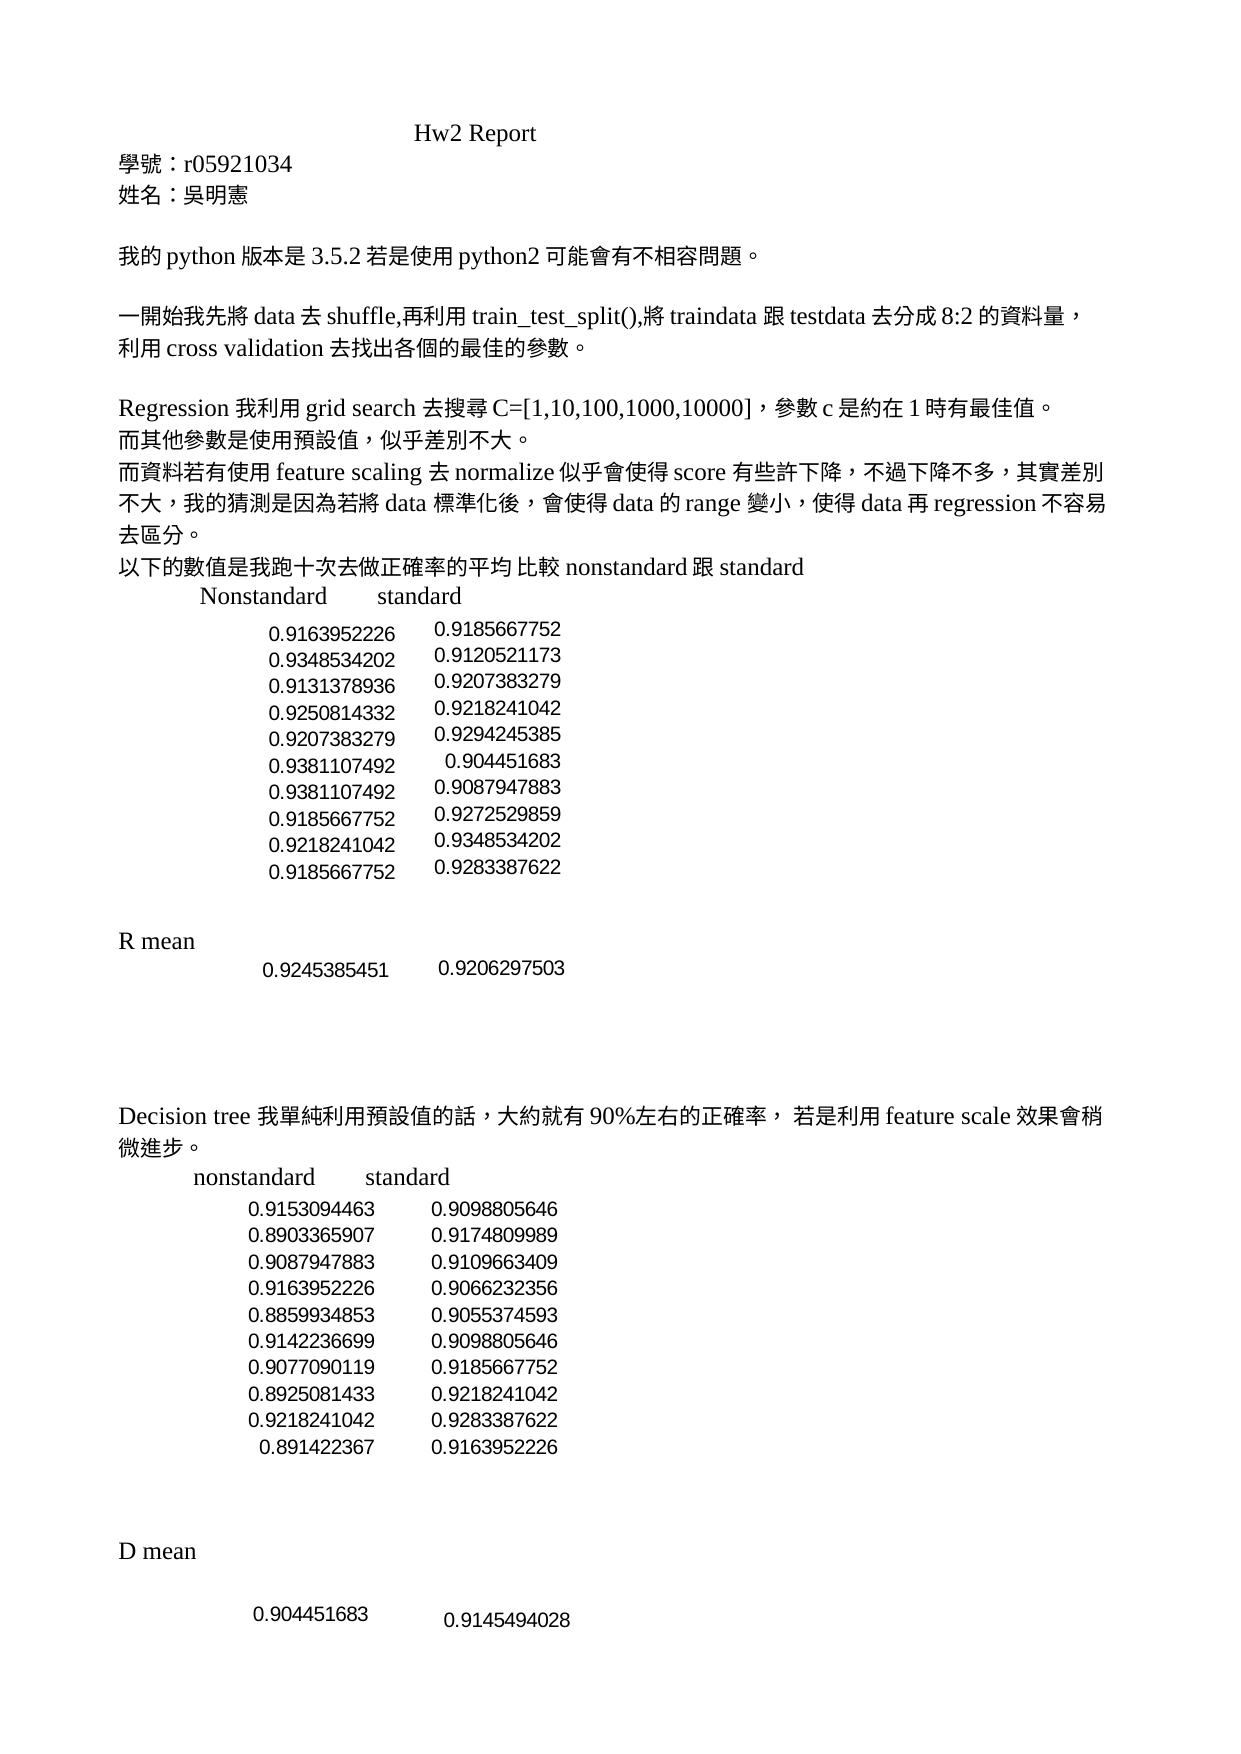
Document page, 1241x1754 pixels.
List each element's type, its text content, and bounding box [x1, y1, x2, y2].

text Decision tree 我單純利用預設值的話，大約就有90%左右的正確率， 若是利用feature scale效果會稍微進步。 [118, 1099, 1122, 1162]
text 學號：r05921034 [118, 147, 1122, 178]
text 一開始我先將data去shuffle,再利用train_test_split(),將traindata 跟testdata去分成8:2的資料量， [118, 299, 1122, 331]
text nonstandard standard [118, 1162, 1122, 1191]
text 而資料若有使用feature scaling 去normalize似乎會使得score 有些許下降，不過下降不多，其實差別不大，我的猜測是因為若將data 標準化後，會使得data的range 變小，使得data再regression不容易去區分。 [118, 455, 1122, 550]
text R mean [118, 926, 1122, 955]
text 我的python版本是 3.5.2若是使用python2可能會有不相容問題。 [118, 239, 1122, 271]
text Hw2 Report [118, 118, 1122, 147]
text 以下的數值是我跑十次去做正確率的平均 比較 nonstandard跟 standard [118, 550, 1122, 581]
text D mean [118, 1536, 1122, 1565]
text 姓名：吳明憲 [118, 178, 1122, 210]
text Regression 我利用grid search 去搜尋C=[1,10,100,1000,10000]，參數c是約在1時有最佳值。 [118, 391, 1122, 423]
text 利用cross validation去找出各個的最佳的參數。 [118, 331, 1122, 363]
text 而其他參數是使用預設值，似乎差別不大。 [118, 423, 1122, 455]
text Nonstandard standard [118, 581, 1122, 610]
